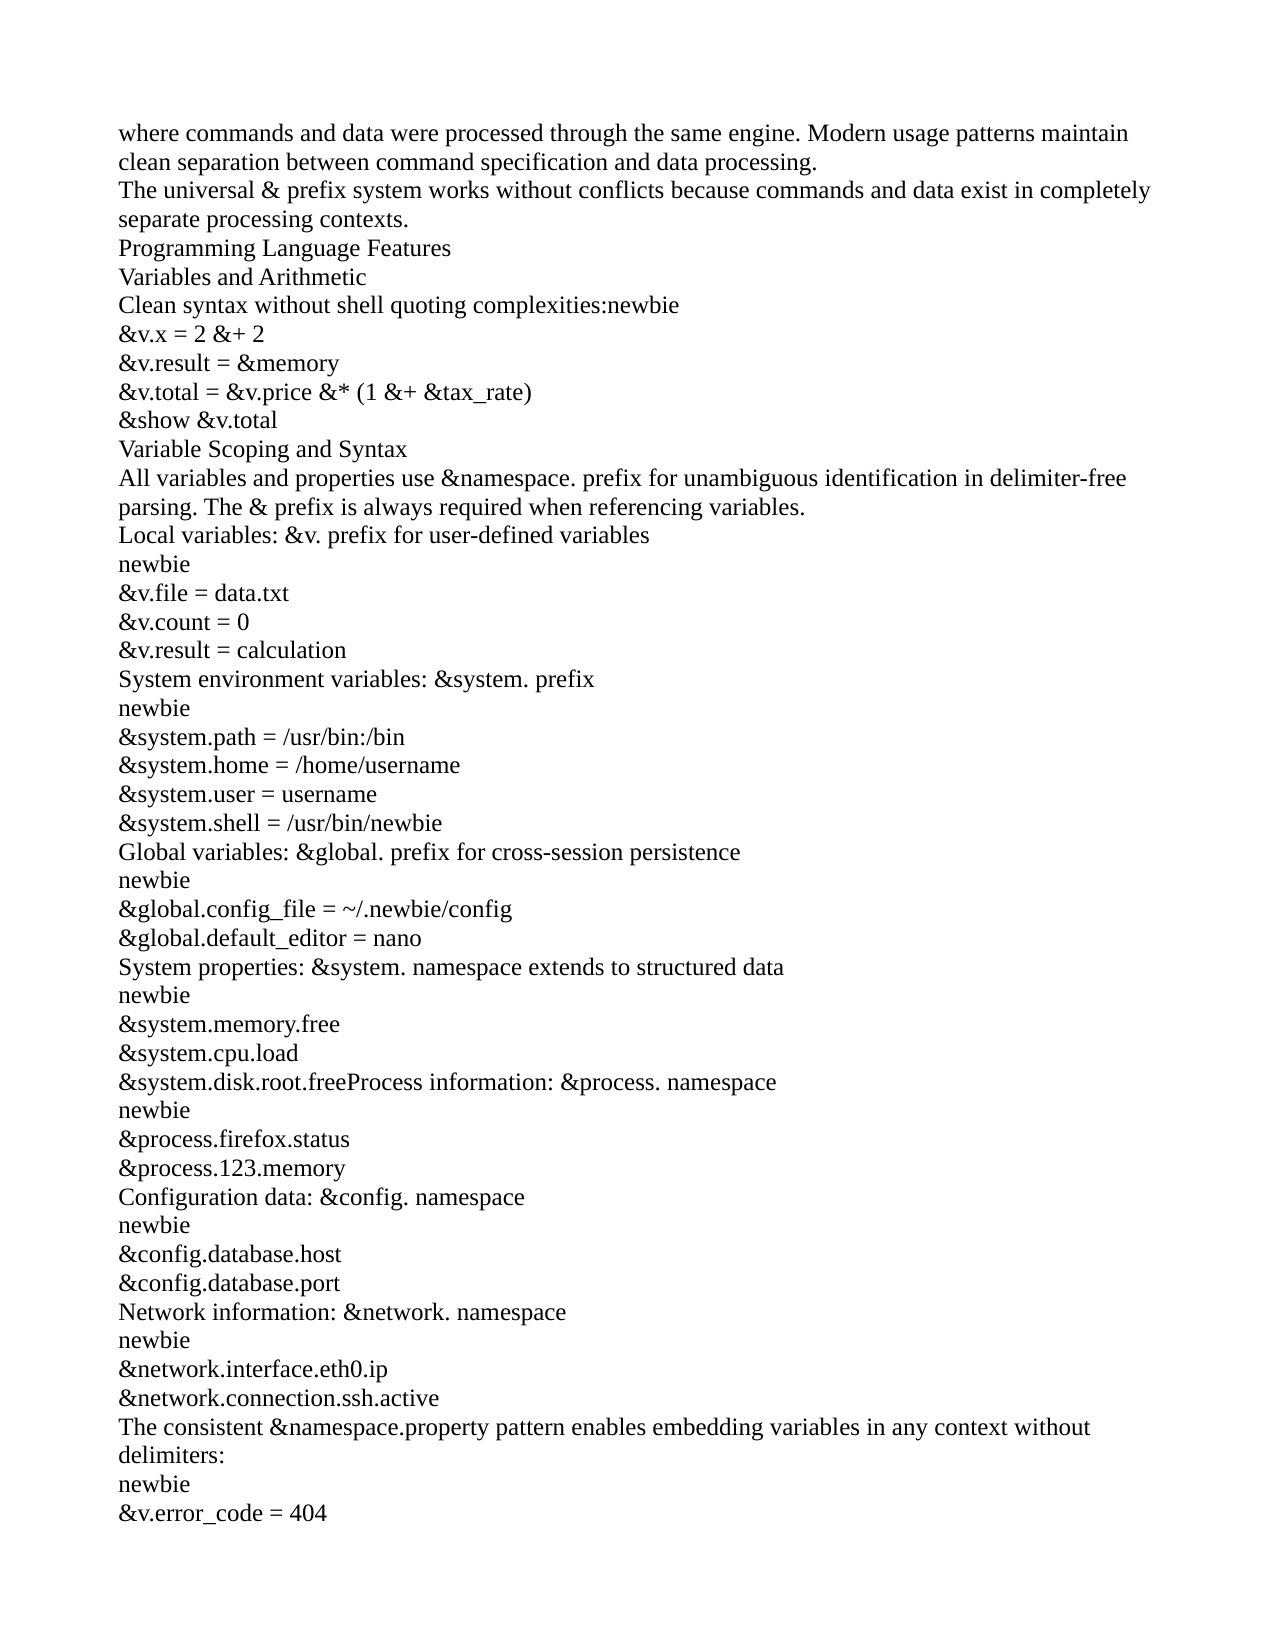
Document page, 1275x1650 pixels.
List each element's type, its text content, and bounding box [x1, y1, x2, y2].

text &system.cpu.load [118, 1038, 1157, 1067]
text &system.user = username [118, 779, 1157, 808]
text &v.result = calculation [118, 636, 1157, 664]
text Global variables: &global. prefix for cross-session persistence [118, 837, 1157, 866]
text &v.x = 2 &+ 2 [118, 319, 1157, 348]
text &v.error_code = 404 [118, 1498, 1157, 1527]
text newbie [118, 1326, 1157, 1354]
text System properties: &system. namespace extends to structured data [118, 952, 1157, 981]
text separate processing contexts. [118, 204, 1157, 233]
text &network.interface.eth0.ip [118, 1354, 1157, 1383]
text &v.count = 0 [118, 607, 1157, 636]
text &show &v.total [118, 406, 1157, 434]
text &process.123.memory [118, 1153, 1157, 1182]
text The consistent &namespace.property pattern enables embedding variables in any context without [118, 1412, 1157, 1441]
text &v.result = &memory [118, 348, 1157, 377]
text &network.connection.ssh.active [118, 1383, 1157, 1412]
text newbie [118, 1211, 1157, 1239]
text &global.default_editor = nano [118, 923, 1157, 952]
text where commands and data were processed through the same engine. Modern usage patterns maintain [118, 118, 1157, 147]
text All variables and properties use &namespace. prefix for unambiguous identification in delimiter-free [118, 463, 1157, 492]
text newbie [118, 549, 1157, 578]
text Variable Scoping and Syntax [118, 434, 1157, 463]
text newbie [118, 866, 1157, 894]
text newbie [118, 1469, 1157, 1498]
text &v.total = &v.price &* (1 &+ &tax_rate) [118, 377, 1157, 406]
text &config.database.host [118, 1239, 1157, 1268]
text newbie [118, 981, 1157, 1009]
text Network information: &network. namespace [118, 1297, 1157, 1326]
text Configuration data: &config. namespace [118, 1182, 1157, 1211]
text &system.shell = /usr/bin/newbie [118, 808, 1157, 837]
text The universal & prefix system works without conflicts because commands and data exist in completely [118, 176, 1157, 204]
text Clean syntax without shell quoting complexities:newbie [118, 291, 1157, 319]
text clean separation between command specification and data processing. [118, 147, 1157, 176]
text &v.file = data.txt [118, 578, 1157, 607]
text parsing. The & prefix is always required when referencing variables. [118, 492, 1157, 521]
text &system.disk.root.freeProcess information: &process. namespace [118, 1067, 1157, 1096]
text Programming Language Features [118, 233, 1157, 262]
text System environment variables: &system. prefix [118, 664, 1157, 693]
text newbie [118, 693, 1157, 722]
text Local variables: &v. prefix for user-defined variables [118, 521, 1157, 549]
text Variables and Arithmetic [118, 262, 1157, 291]
text &global.config_file = ~/.newbie/config [118, 894, 1157, 923]
text &system.path = /usr/bin:/bin [118, 722, 1157, 751]
text delimiters: [118, 1441, 1157, 1469]
text &system.memory.free [118, 1009, 1157, 1038]
text newbie [118, 1096, 1157, 1124]
text &config.database.port [118, 1268, 1157, 1297]
text &system.home = /home/username [118, 751, 1157, 779]
text &process.firefox.status [118, 1124, 1157, 1153]
